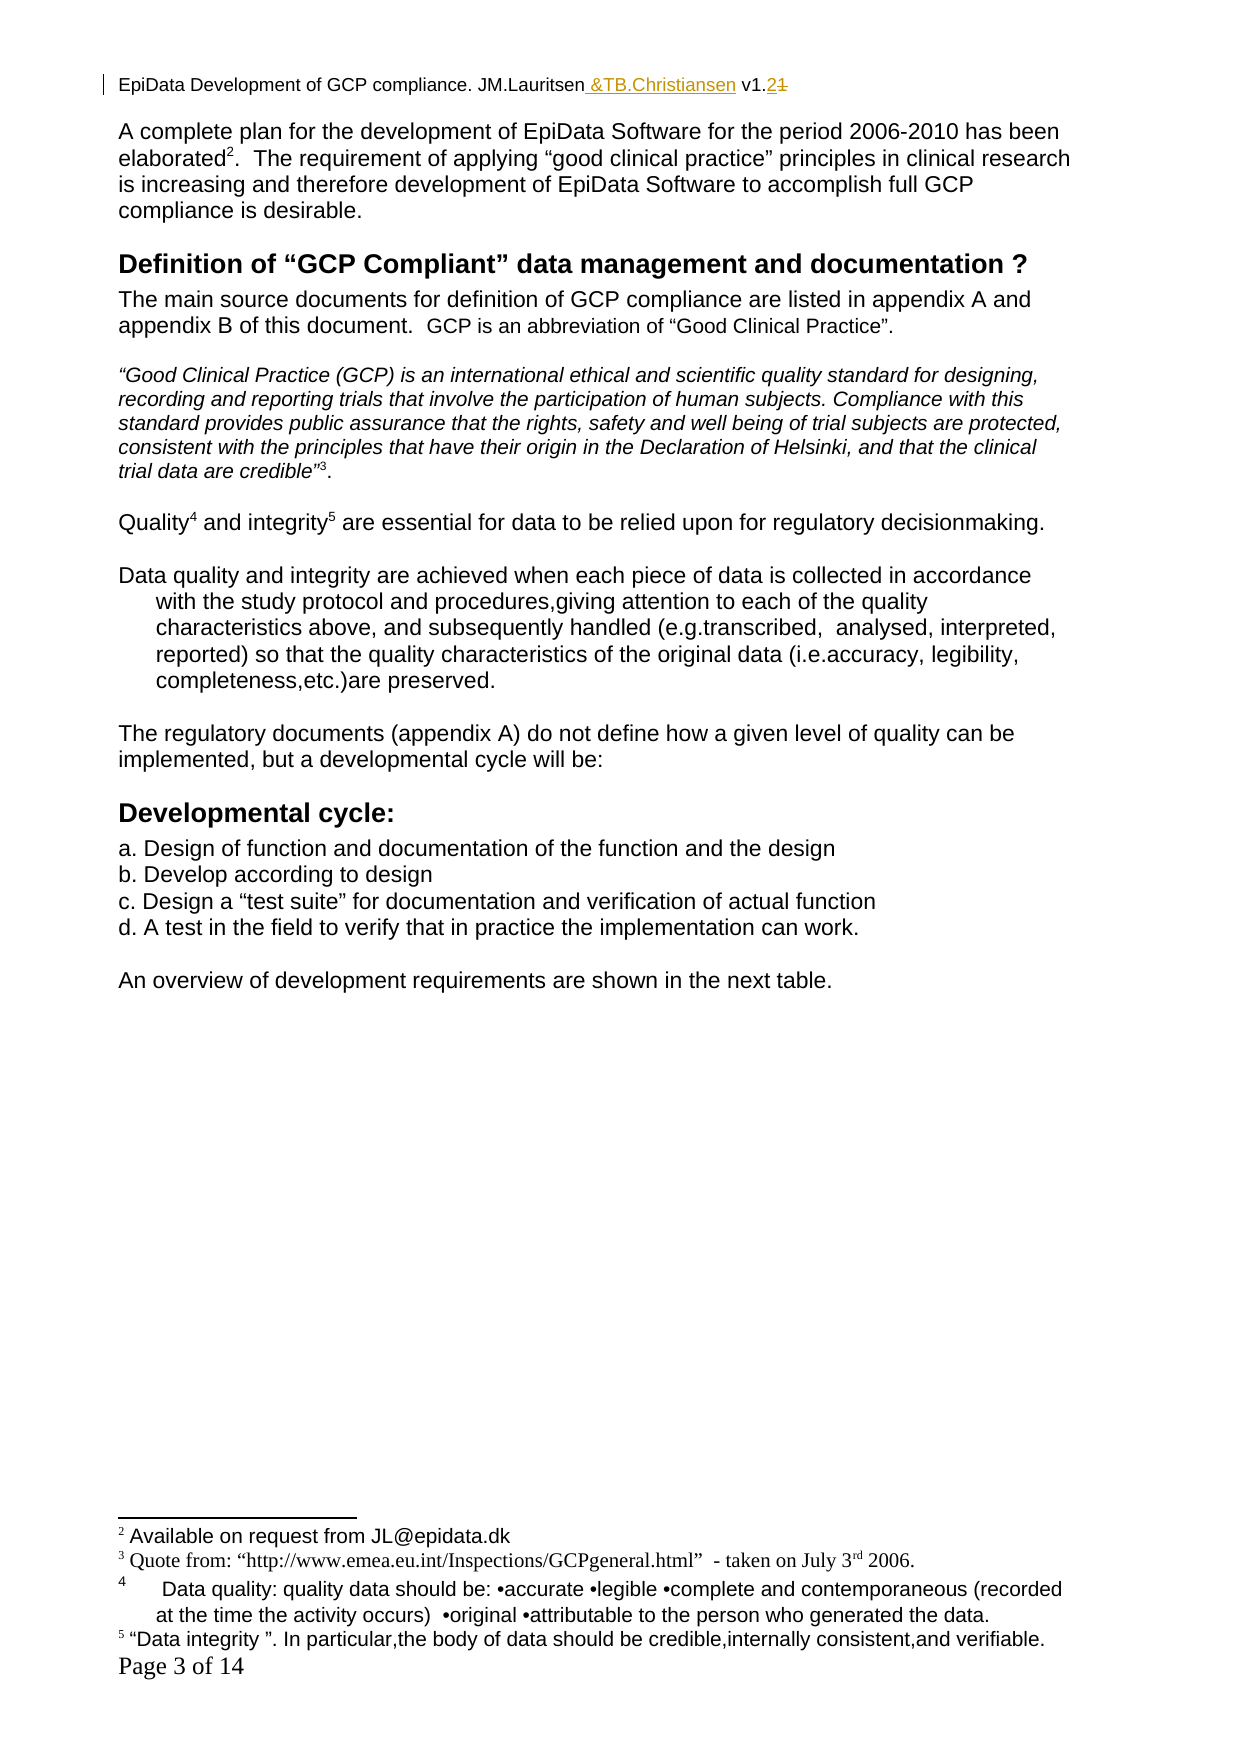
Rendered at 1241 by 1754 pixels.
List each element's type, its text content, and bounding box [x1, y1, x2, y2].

text Quality and integrity are essential for data to be relied upon for regulatory decisionmaking. [118, 509, 1071, 535]
text Quote from: “http://www.emea.eu.int/Inspections/GCPgeneral.html” - taken on July 3rd 2006. [118, 1548, 1071, 1572]
text Data quality: quality data should be: •accurate •legible •complete and contemporaneous (recorded at the time the activity occurs) •original •attributable to the person who generated the data. [118, 1572, 1071, 1627]
text d. A test in the field to verify that in practice the implementation can work. [118, 914, 1071, 940]
text The main source documents for definition of GCP compliance are listed in appendix A and appendix B of this document. GCP is an abbreviation of “Good Clinical Practice”. [118, 286, 1071, 339]
text “Good Clinical Practice (GCP) is an international ethical and scientific quality standard for designing, recording and reporting trials that involve the participation of human subjects. Compliance with this standard provides public assurance that the rights, safety and well being of trial subjects are protected, consistent with the principles that have their origin in the Declaration of Helsinki, and that the clinical trial data are credible”. [118, 363, 1071, 482]
text c. Design a “test suite” for documentation and verification of actual function [118, 888, 1071, 914]
text A complete plan for the development of EpiData Software for the period 2006-2010 has been elaborated. The requirement of applying “good clinical practice” principles in clinical research is increasing and therefore development of EpiData Software to accomplish full GCP compliance is desirable. [118, 118, 1071, 223]
text The regulatory documents (appendix A) do not define how a given level of quality can be implemented, but a developmental cycle will be: [118, 720, 1071, 772]
text Data quality and integrity are achieved when each piece of data is collected in accordance with the study protocol and procedures,giving attention to each of the quality characteristics above, and subsequently handled (e.g.transcribed, analysed, interpreted, reported) so that the quality characteristics of the original data (i.e.accuracy, legibility, completeness,etc.)are preserved. [118, 562, 1071, 693]
text Available on request from JL@epidata.dk [118, 1524, 1071, 1548]
text An overview of development requirements are shown in the next table. [118, 967, 1071, 993]
subtitle Developmental cycle: [118, 797, 1071, 829]
text b. Develop according to design [118, 861, 1071, 888]
subtitle Definition of “GCP Compliant” data management and documentation ? [118, 248, 1071, 280]
text a. Design of function and documentation of the function and the design [118, 835, 1071, 861]
text “Data integrity ”. In particular,the body of data should be credible,internally consistent,and verifiable. [118, 1627, 1071, 1651]
